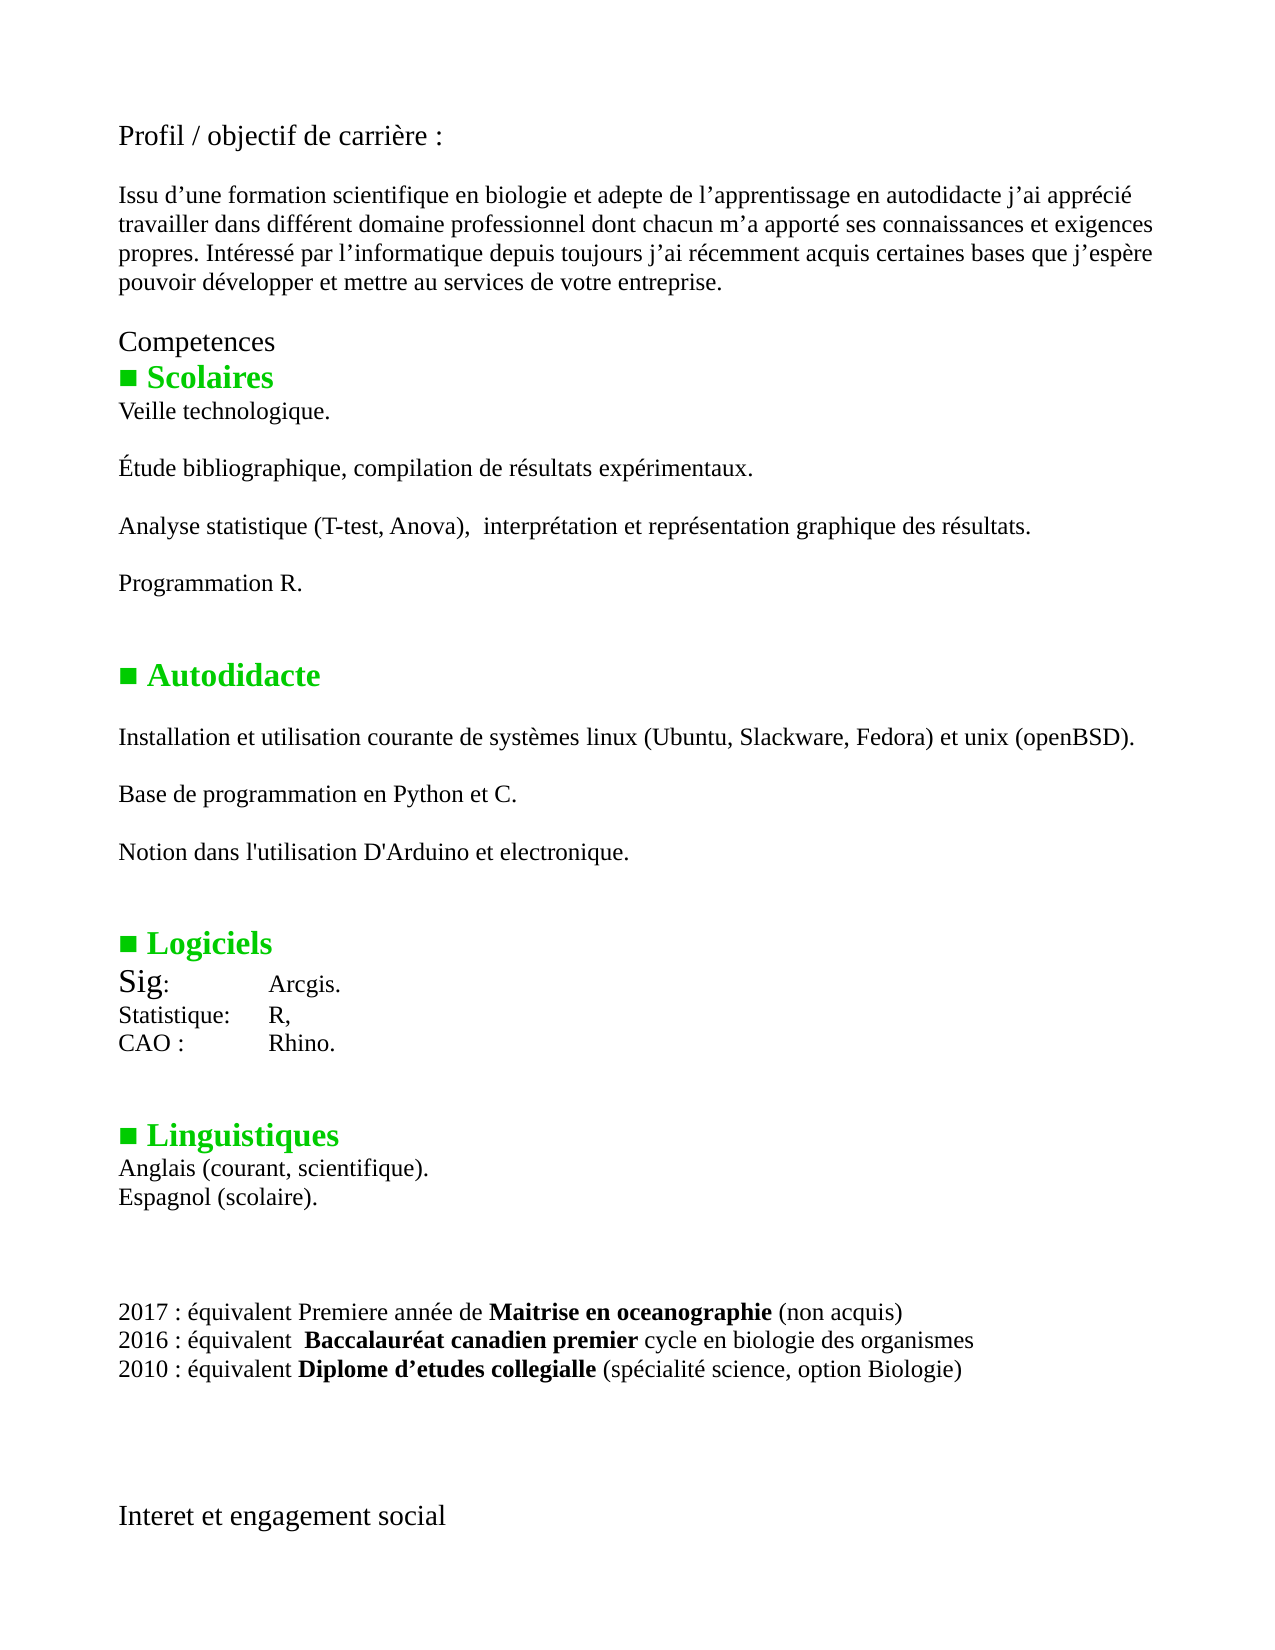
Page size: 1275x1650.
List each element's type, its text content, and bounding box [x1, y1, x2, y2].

text Installation et utilisation courante de systèmes linux (Ubuntu, Slackware, Fedora) et unix (openBSD). [118, 722, 1157, 751]
text Analyse statistique (T-test, Anova), interprétation et représentation graphique des résultats. [118, 511, 1157, 540]
text 2016 : équivalent Baccalauréat canadien premier cycle en biologie des organismes [118, 1326, 1157, 1354]
text Notion dans l'utilisation D'Arduino et electronique. [118, 837, 1157, 866]
text Programmation R. [118, 568, 1157, 597]
text Étude bibliographique, compilation de résultats expérimentaux. [118, 453, 1157, 482]
text ■ Linguistiques [118, 1115, 1157, 1153]
text 2010 : équivalent Diplome d’etudes collegialle (spécialité science, option Biologie) [118, 1354, 1157, 1383]
text Statistique: R, [118, 1000, 1157, 1028]
text Sig: Arcgis. [118, 961, 1157, 1000]
text Base de programmation en Python et C. [118, 779, 1157, 808]
text Espagnol (scolaire). [118, 1182, 1157, 1211]
text CAO : Rhino. [118, 1028, 1157, 1057]
text ■ Logiciels [118, 923, 1157, 961]
text 2017 : équivalent Premiere année de Maitrise en oceanographie (non acquis) [118, 1297, 1157, 1326]
text Competences [118, 324, 1157, 358]
text Veille technologique. [118, 396, 1157, 425]
text ■ Scolaires [118, 358, 1157, 396]
text Interet et engagement social [118, 1498, 1157, 1532]
text Issu d’une formation scientifique en biologie et adepte de l’apprentissage en autodidacte j’ai apprécié travailler dans différent domaine professionnel dont chacun m’a apporté ses connaissances et exigences propres. Intéressé par l’informatique depuis toujours j’ai récemment acquis certaines bases que j’espère pouvoir développer et mettre au services de votre entreprise. [118, 180, 1157, 295]
text Anglais (courant, scientifique). [118, 1153, 1157, 1182]
text ■ Autodidacte [118, 655, 1157, 693]
text Profil / objectif de carrière : [118, 118, 1157, 152]
